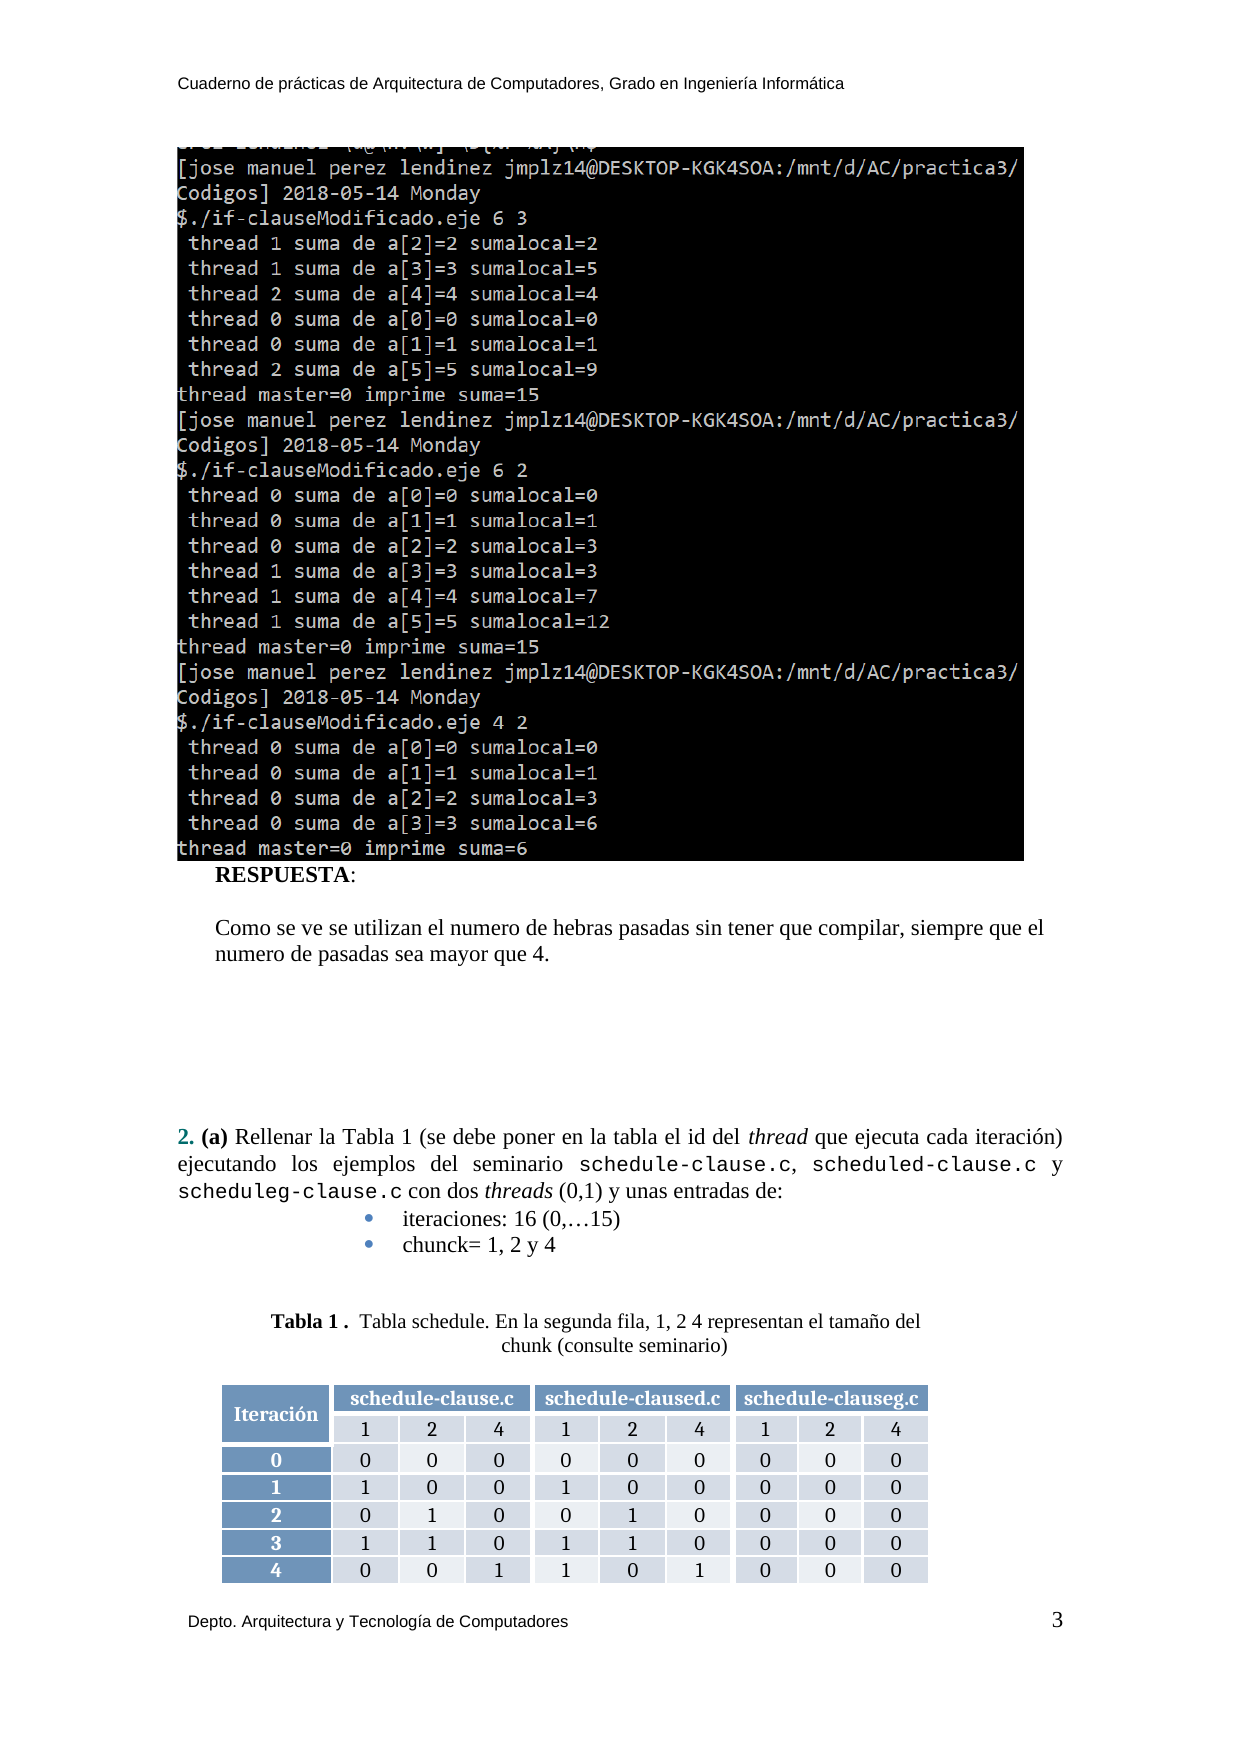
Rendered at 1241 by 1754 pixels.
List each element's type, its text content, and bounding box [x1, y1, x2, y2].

table_cell 1 [736, 1416, 797, 1442]
table_cell 2 [400, 1416, 464, 1442]
table_header schedule-clauseg.c [736, 1385, 928, 1411]
table_cell 1 [333, 1475, 398, 1500]
table_header schedule-clause.c [334, 1385, 530, 1411]
table_cell 1 [535, 1557, 598, 1583]
list chunck= 1, 2 y 4 [365, 1231, 1063, 1257]
text Como se ve se utilizan el numero de hebras pasadas sin tener que compilar, siempre que el numero de pasadas sea mayor que 4. [215, 914, 1063, 966]
table_cell 4 [667, 1416, 730, 1442]
table_cell 0 [799, 1502, 861, 1528]
table_cell 1 [600, 1530, 665, 1555]
table_cell 0 [799, 1444, 861, 1472]
table_cell 1 [400, 1502, 464, 1528]
list 2. (a) Rellenar la Tabla 1 (se debe poner en la tabla el id del thread que ejecuta cada iteración) ejecutando los ejemplos del seminario schedule-clause.c, scheduled-clause.c y scheduleg-clause.c con dos threads (0,1) y unas entradas de: [177, 1123, 1063, 1205]
table_cell 0 [535, 1502, 598, 1528]
table_cell 0 [799, 1475, 861, 1500]
table_cell 4 [864, 1416, 928, 1442]
table_cell 0 [600, 1475, 665, 1500]
table_cell 0 [864, 1530, 928, 1555]
table_cell 1 [334, 1416, 398, 1442]
table_cell 0 [667, 1530, 730, 1555]
table_cell 0 [864, 1475, 928, 1500]
table_header Tabla schedule. En la segunda fila, 1, 2 4 representan el tamaño del chunk (consulte seminario) [177, 1284, 939, 1357]
table_cell 0 [400, 1557, 464, 1583]
table_cell 0 [400, 1475, 464, 1500]
table_cell 0 [600, 1557, 665, 1583]
table_cell 0 [466, 1475, 530, 1500]
table_cell 4 [222, 1557, 331, 1583]
table_cell 0 [799, 1557, 861, 1583]
table_cell 1 [535, 1530, 598, 1555]
table_cell 0 [466, 1530, 530, 1555]
table_cell 0 [864, 1502, 928, 1528]
table_cell 1 [600, 1502, 665, 1528]
table_cell 3 [222, 1530, 331, 1555]
table_cell 0 [333, 1502, 398, 1528]
table_cell 0 [736, 1530, 797, 1555]
table_header Iteración [222, 1385, 329, 1442]
table_cell 0 [736, 1502, 797, 1528]
table_cell 0 [600, 1444, 665, 1472]
table_cell 0 [466, 1502, 530, 1528]
table_cell [177, 1357, 939, 1383]
table_cell 0 [535, 1444, 598, 1472]
table_cell 0 [736, 1557, 797, 1583]
table_cell 0 [333, 1444, 398, 1472]
table_cell 2 [222, 1502, 331, 1528]
table_cell 2 [600, 1416, 665, 1442]
table_cell 0 [799, 1530, 861, 1555]
list iteraciones: 16 (0,…15) [365, 1205, 1063, 1231]
table_cell 1 [400, 1530, 464, 1555]
table_cell 4 [466, 1416, 530, 1442]
table_cell 2 [799, 1416, 861, 1442]
picture [177, 147, 1026, 861]
table_cell 0 [400, 1444, 464, 1472]
table_cell 1 [466, 1557, 530, 1583]
table_cell 1 [535, 1416, 598, 1442]
table_cell 0 [864, 1557, 928, 1583]
table_cell 1 [222, 1475, 331, 1500]
table_cell 0 [667, 1502, 730, 1528]
table_cell 0 [667, 1475, 730, 1500]
table_cell 0 [466, 1444, 530, 1472]
table_header schedule-claused.c [535, 1385, 730, 1411]
table_cell 1 [667, 1557, 730, 1583]
table_cell 1 [535, 1475, 598, 1500]
table_cell 0 [333, 1557, 398, 1583]
table_cell 0 [667, 1444, 730, 1472]
table_cell 0 [222, 1447, 331, 1472]
text RESPUESTA: [215, 148, 1063, 887]
table_cell 1 [333, 1530, 398, 1555]
table_cell 0 [736, 1444, 797, 1472]
table_cell 0 [736, 1475, 797, 1500]
table_cell 0 [864, 1444, 928, 1472]
